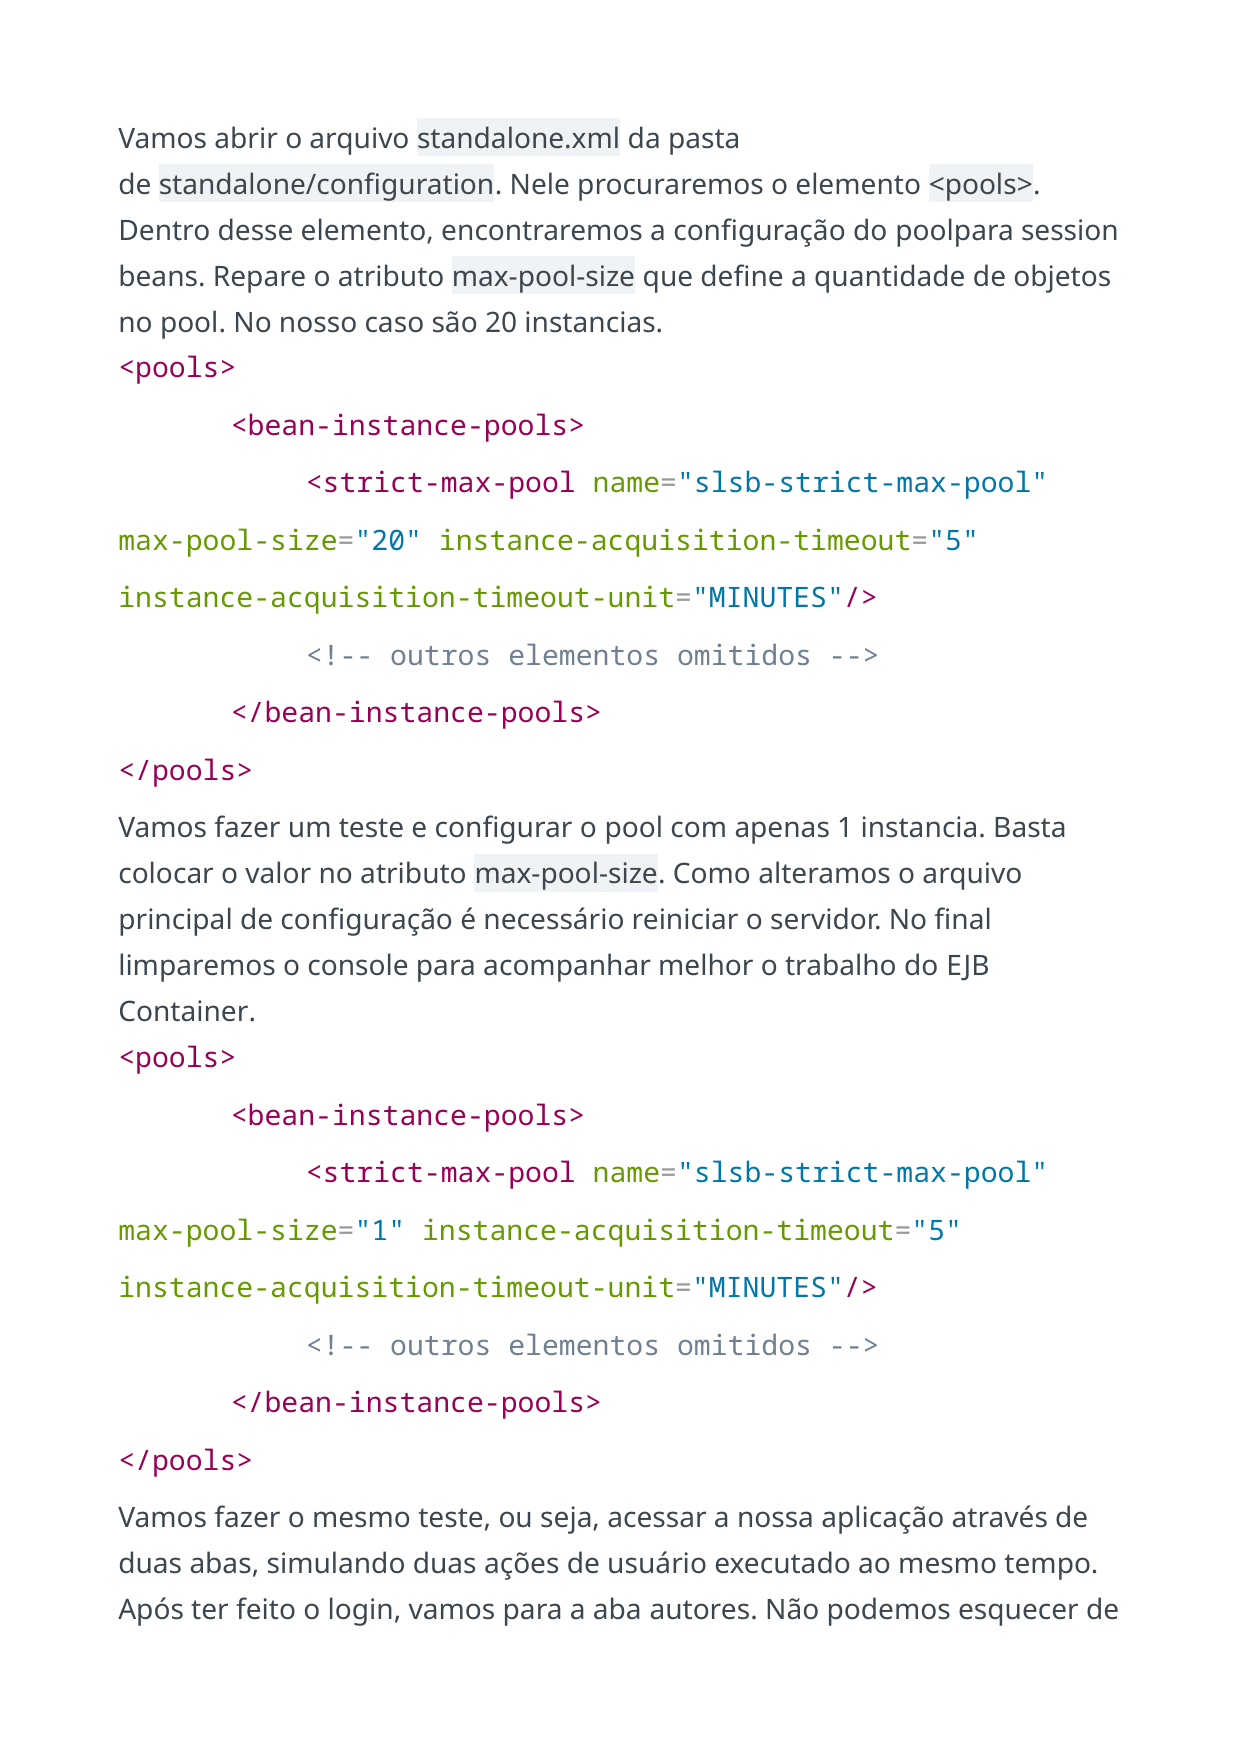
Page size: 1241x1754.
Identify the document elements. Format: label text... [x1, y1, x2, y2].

text Vamos abrir o arquivo standalone.xml da pasta de standalone/configuration. Nele procuraremos o elemento <pools>. Dentro desse elemento, encontraremos a configuração do poolpara session beans. Repare o atributo max-pool-size que define a quantidade de objetos no pool. No nosso caso são 20 instancias. [118, 118, 1122, 340]
text </pools> [118, 1440, 1122, 1478]
text <strict-max-pool name="slsb-strict-max-pool" max-pool-size="20" instance-acquisition-timeout="5" instance-acquisition-timeout-unit="MINUTES"/> [118, 463, 1122, 616]
text </bean-instance-pools> [118, 693, 1122, 731]
text <!-- outros elementos omitidos --> [118, 635, 1122, 674]
text Vamos fazer o mesmo teste, ou seja, acessar a nossa aplicação através de duas abas, simulando duas ações de usuário executado ao mesmo tempo. Após ter feito o login, vamos para a aba autores. Não podemos esquecer de [118, 1497, 1122, 1628]
text Vamos fazer um teste e configurar o pool com apenas 1 instancia. Basta colocar o valor no atributo max-pool-size. Como alteramos o arquivo principal de configuração é necessário reiniciar o servidor. No final limparemos o console para acompanhar melhor o trabalho do EJB Container. [118, 808, 1122, 1030]
text </bean-instance-pools> [118, 1382, 1122, 1421]
text <bean-instance-pools> [118, 1095, 1122, 1133]
text <pools> [118, 1037, 1122, 1076]
text </pools> [118, 750, 1122, 789]
text <pools> [118, 348, 1122, 386]
text <strict-max-pool name="slsb-strict-max-pool" max-pool-size="1" instance-acquisition-timeout="5" instance-acquisition-timeout-unit="MINUTES"/> [118, 1152, 1122, 1306]
text <bean-instance-pools> [118, 405, 1122, 444]
text <!-- outros elementos omitidos --> [118, 1325, 1122, 1363]
